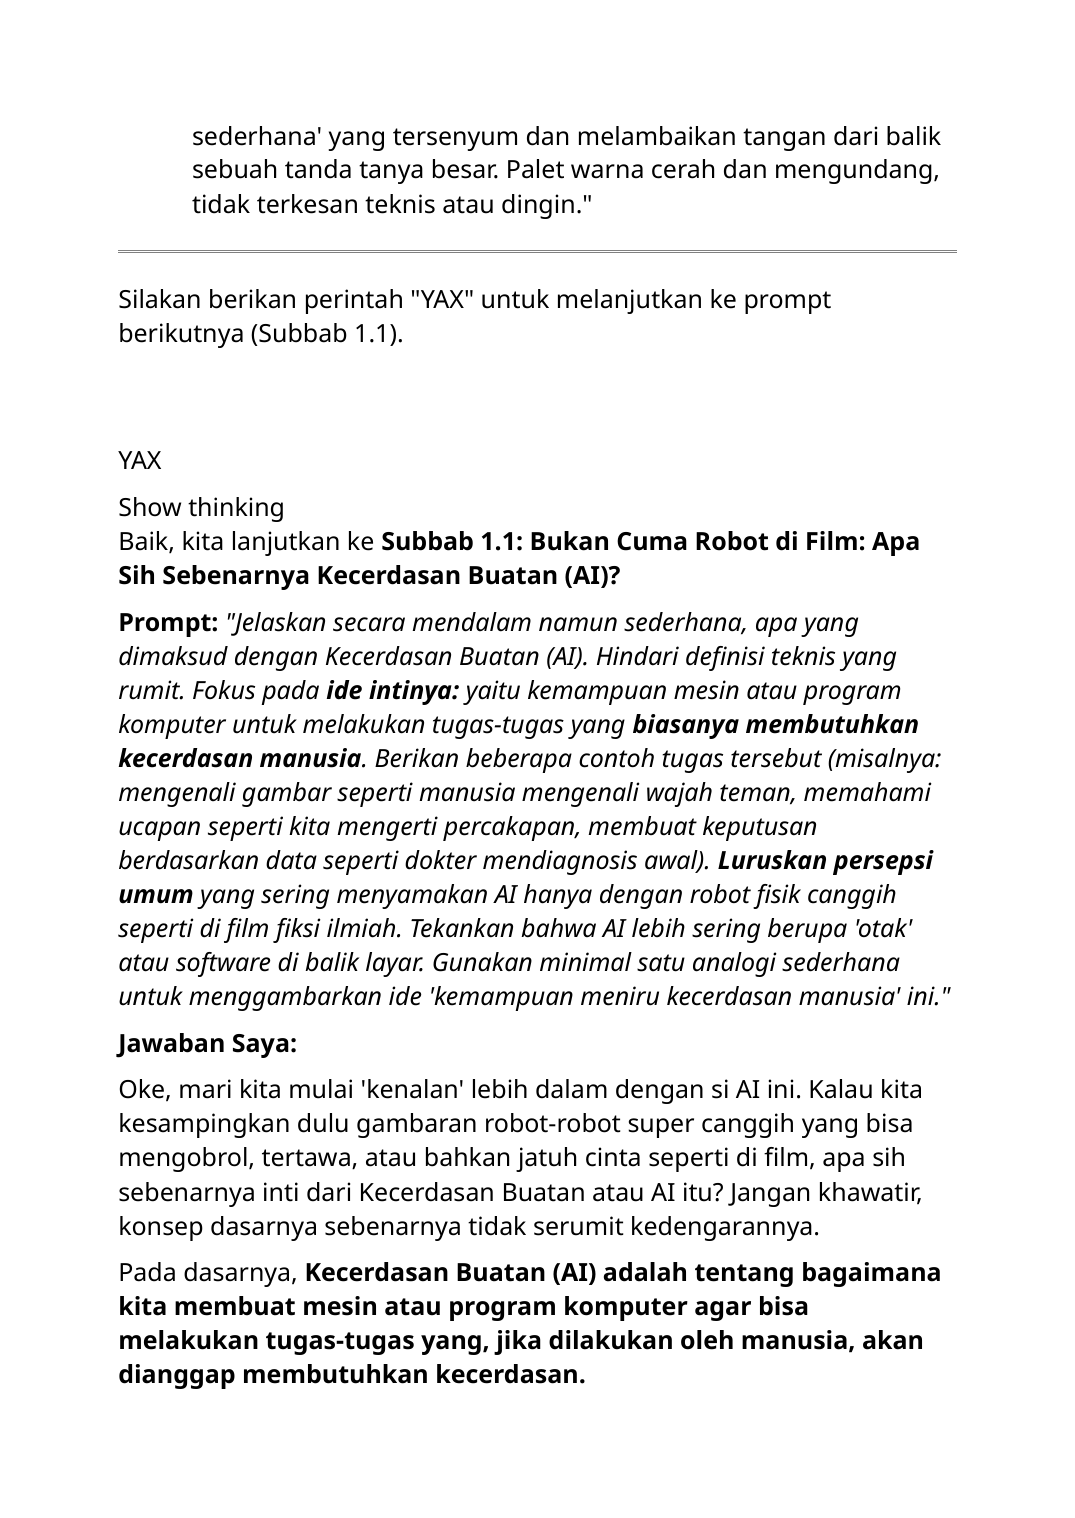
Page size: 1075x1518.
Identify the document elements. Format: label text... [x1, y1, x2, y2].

text Prompt: "Jelaskan secara mendalam namun sederhana, apa yang dimaksud dengan Kecerdasan Buatan (AI). Hindari definisi teknis yang rumit. Fokus pada ide intinya: yaitu kemampuan mesin atau program komputer untuk melakukan tugas-tugas yang biasanya membutuhkan kecerdasan manusia. Berikan beberapa contoh tugas tersebut (misalnya: mengenali gambar seperti manusia mengenali wajah teman, memahami ucapan seperti kita mengerti percakapan, membuat keputusan berdasarkan data seperti dokter mendiagnosis awal). Luruskan persepsi umum yang sering menyamakan AI hanya dengan robot fisik canggih seperti di film fiksi ilmiah. Tekankan bahwa AI lebih sering berupa 'otak' atau software di balik layar. Gunakan minimal satu analogi sederhana untuk menggambarkan ide 'kemampuan meniru kecerdasan manusia' ini." [118, 604, 957, 1013]
text Oke, mari kita mulai 'kenalan' lebih dalam dengan si AI ini. Kalau kita kesampingkan dulu gambaran robot-robot super canggih yang bisa mengobrol, tertawa, atau bahkan jatuh cinta seperti di film, apa sih sebenarnya inti dari Kecerdasan Buatan atau AI itu? Jangan khawatir, konsep dasarnya sebenarnya tidak serumit kedengarannya. [118, 1072, 957, 1242]
text YAX [118, 443, 957, 477]
text Show thinking [118, 489, 957, 523]
list sederhana' yang tersenyum dan melambaikan tangan dari balik sebuah tanda tanya besar. Palet warna cerah dan mengundang, tidak terkesan teknis atau dingin." [162, 118, 957, 220]
text Pada dasarnya, Kecerdasan Buatan (AI) adalah tentang bagaimana kita membuat mesin atau program komputer agar bisa melakukan tugas-tugas yang, jika dilakukan oleh manusia, akan dianggap membutuhkan kecerdasan. [118, 1255, 957, 1391]
text Baik, kita lanjutkan ke Subbab 1.1: Bukan Cuma Robot di Film: Apa Sih Sebenarnya Kecerdasan Buatan (AI)? [118, 523, 957, 592]
text Silakan berikan perintah "YAX" untuk melanjutkan ke prompt berikutnya (Subbab 1.1). [118, 282, 957, 350]
text Jawaban Saya: [118, 1025, 957, 1059]
